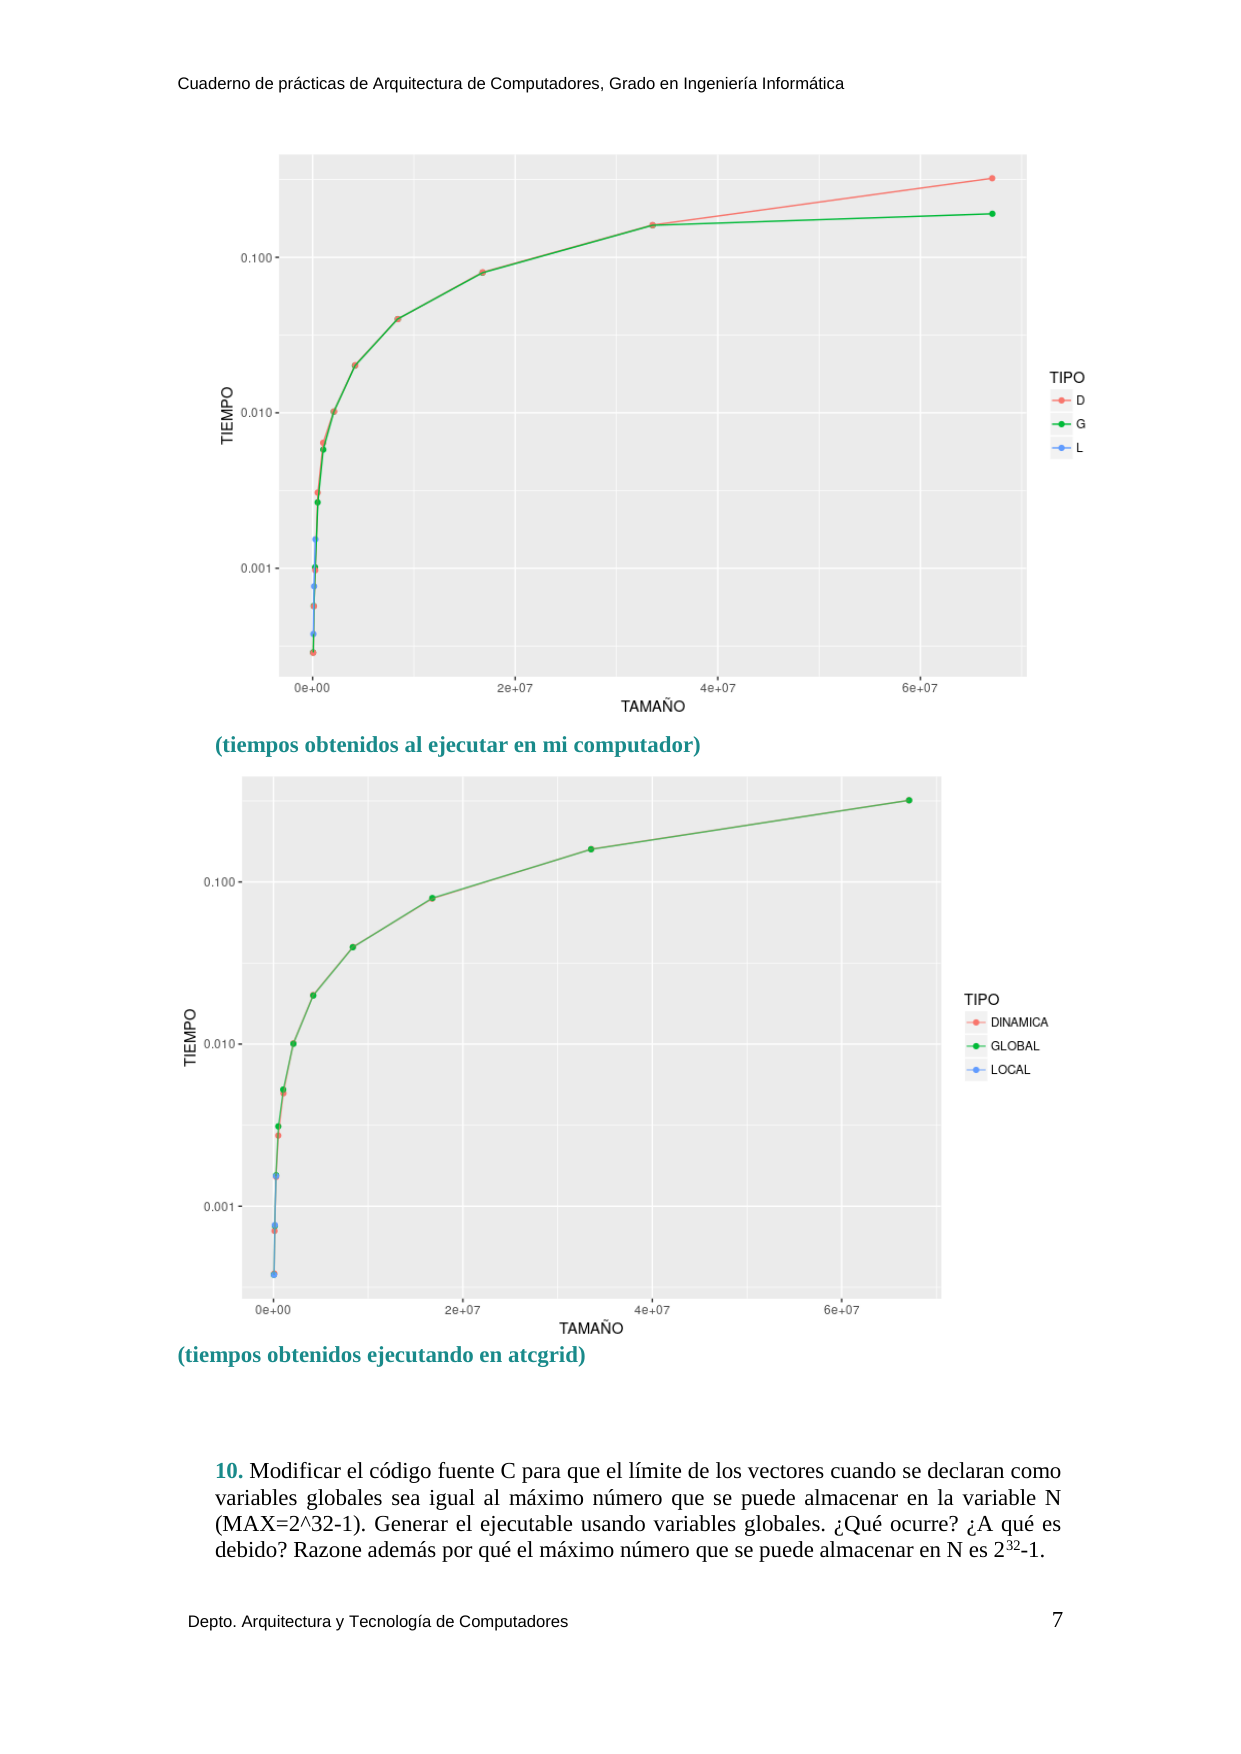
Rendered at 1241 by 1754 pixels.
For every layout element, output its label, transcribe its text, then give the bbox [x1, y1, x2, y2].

picture [214, 147, 1101, 719]
list (tiempos obtenidos al ejecutar en mi computador) [177, 731, 1063, 757]
list (tiempos obtenidos ejecutando en atcgrid) [177, 1341, 1063, 1367]
list 10. Modificar el código fuente C para que el límite de los vectores cuando se declaran como variables globales sea igual al máximo número que se puede almacenar en la variable N (MAX=2^32-1). Generar el ejecutable usando variables globales. ¿Qué ocurre? ¿A qué es debido? Razone además por qué el máximo número que se puede almacenar en N es 232-1. [177, 1457, 1063, 1563]
picture [177, 770, 1063, 1341]
